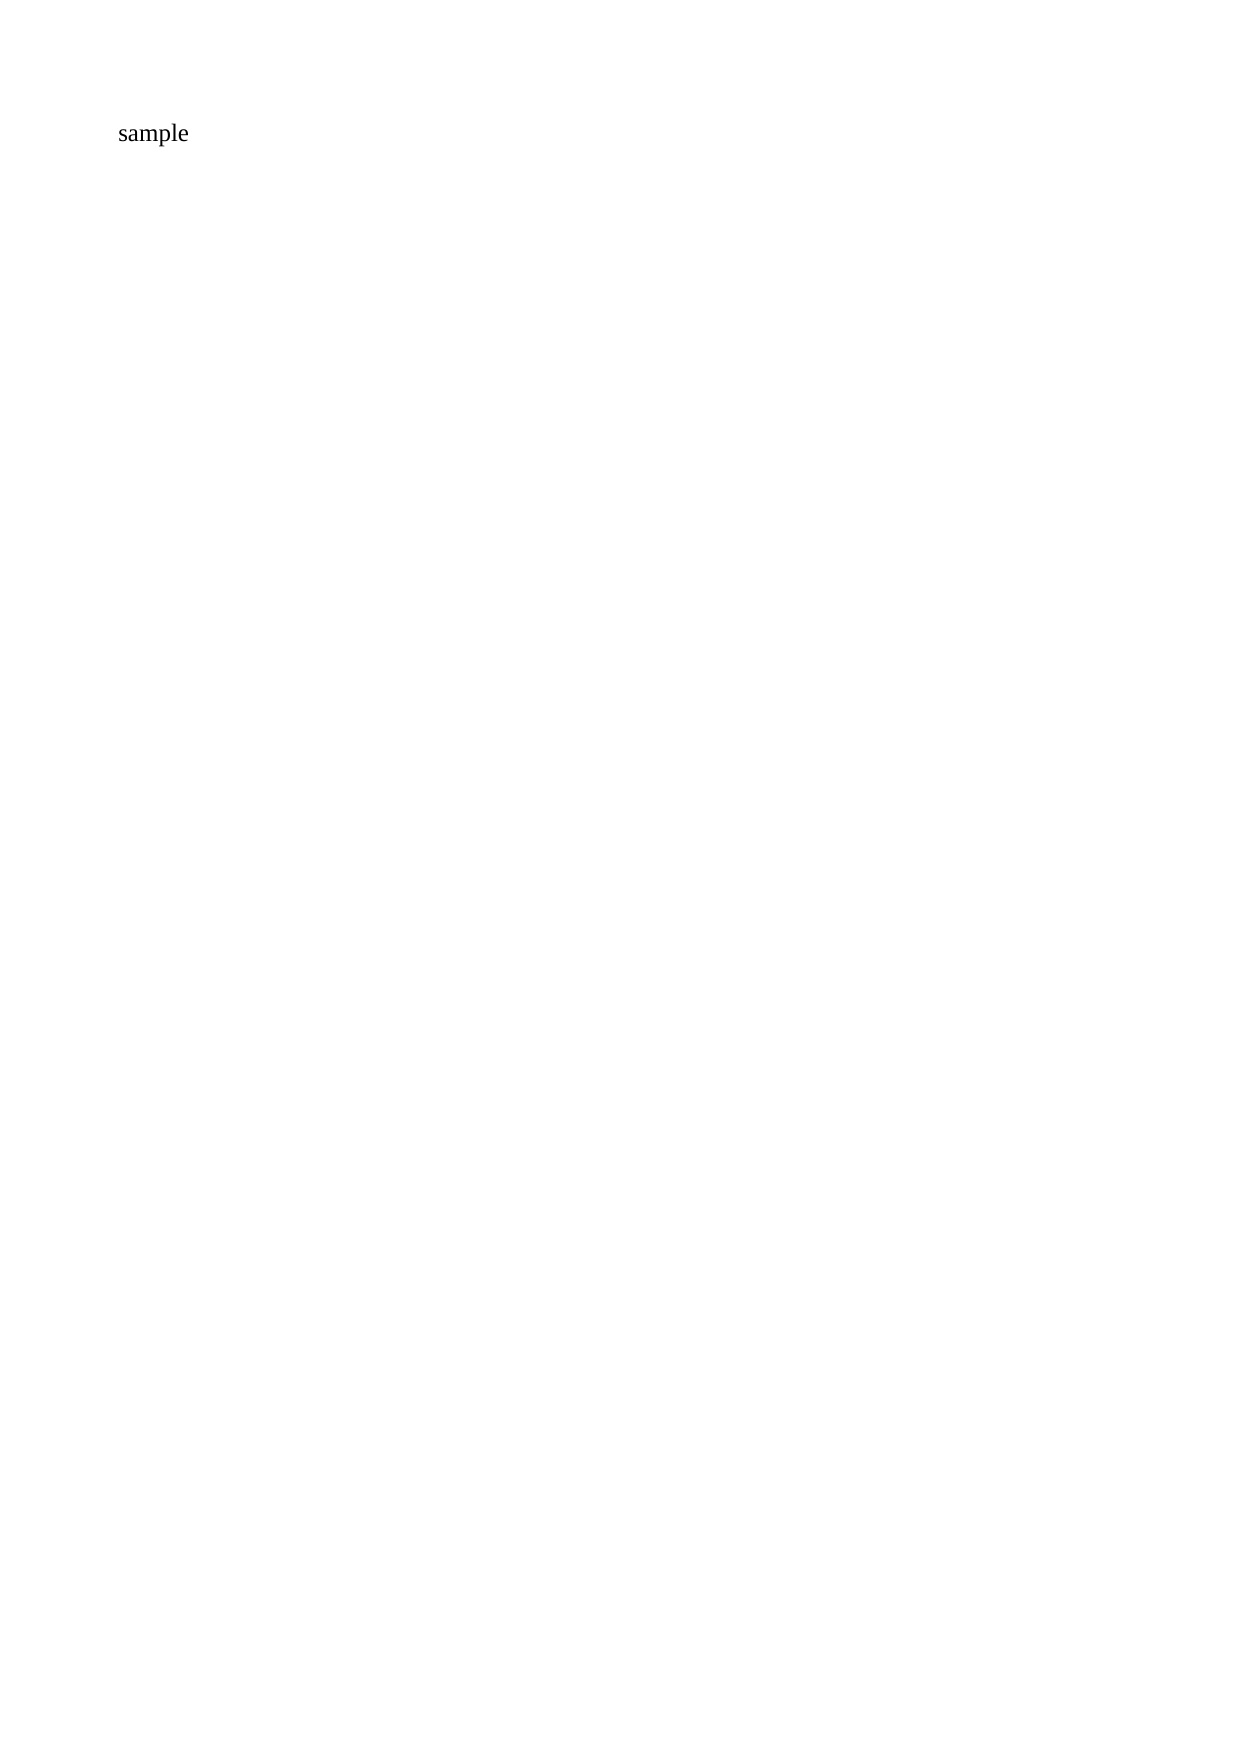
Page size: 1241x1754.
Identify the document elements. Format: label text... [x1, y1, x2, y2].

text sample [118, 118, 1122, 147]
